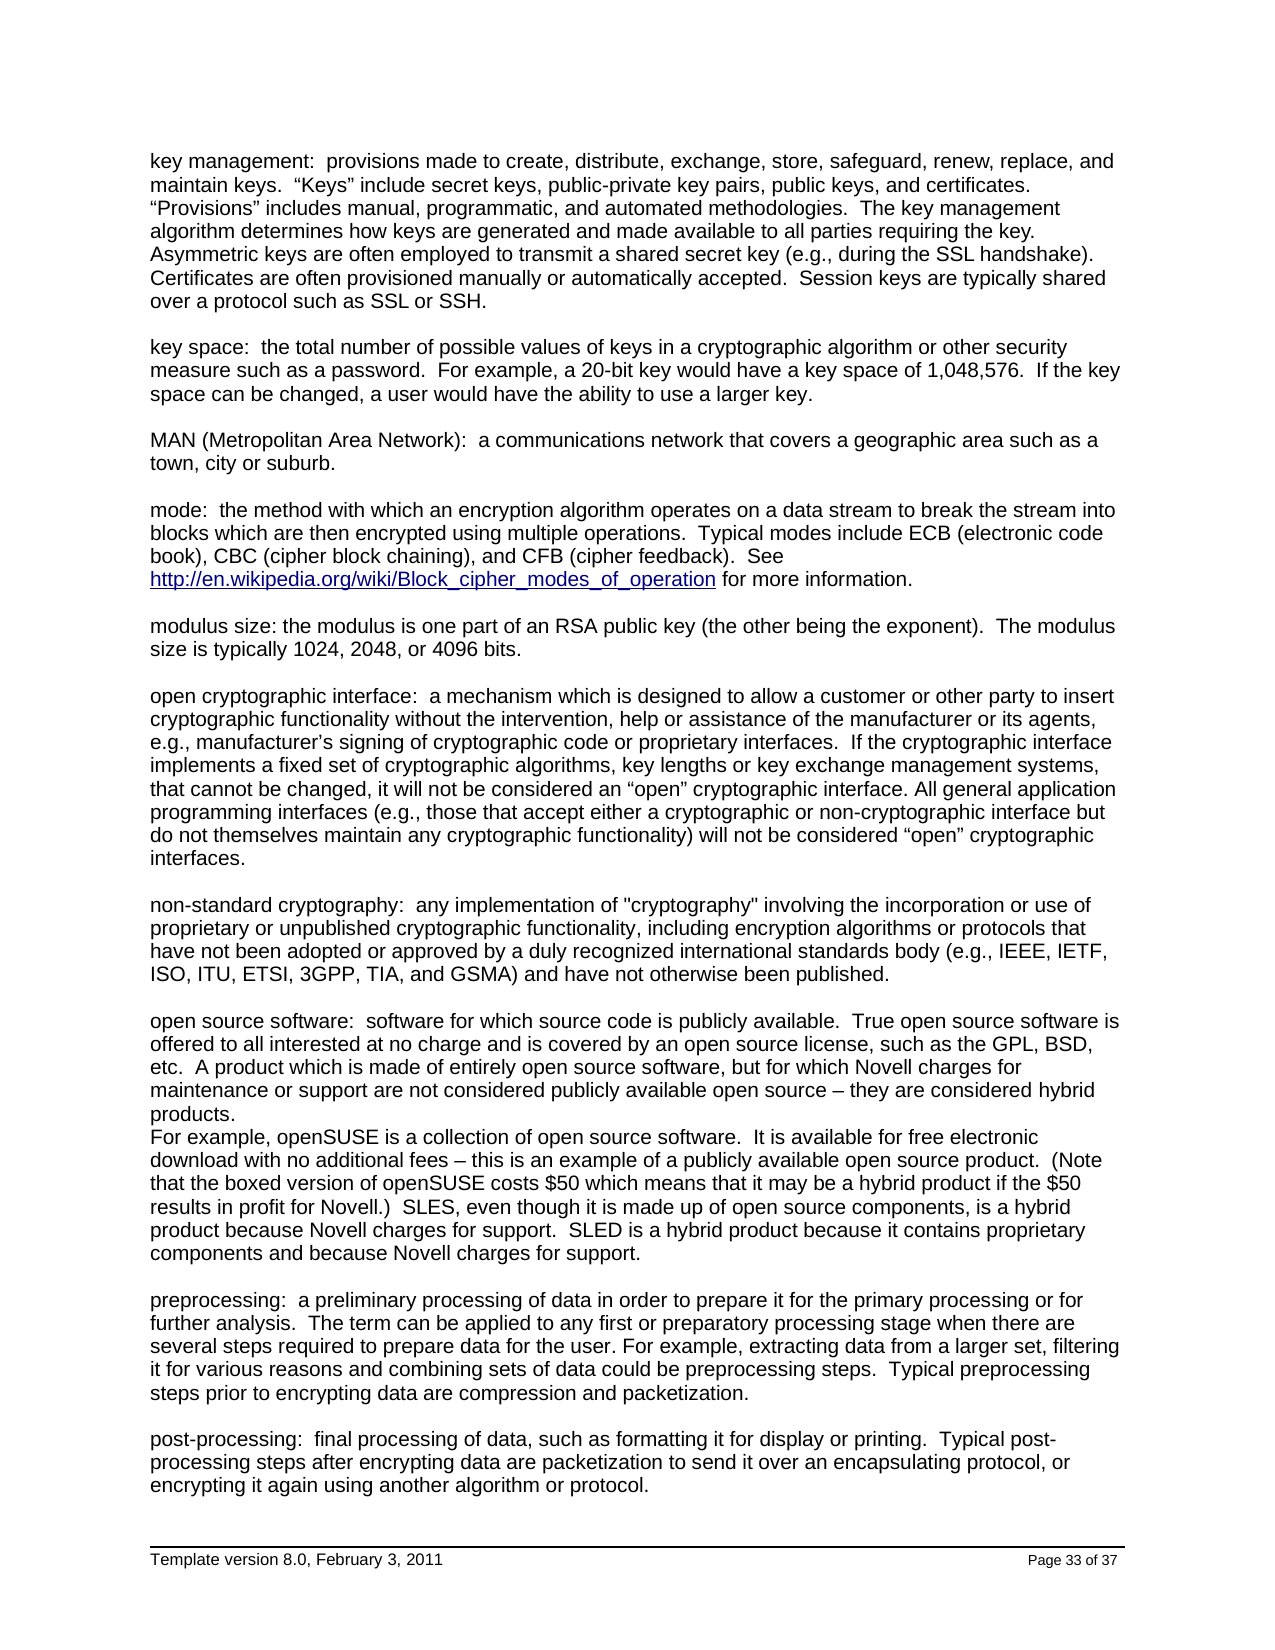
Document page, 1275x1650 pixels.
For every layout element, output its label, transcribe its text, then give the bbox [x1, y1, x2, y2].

text For example, openSUSE is a collection of open source software. It is available for free electronic download with no additional fees – this is an example of a publicly available open source product. (Note that the boxed version of openSUSE costs $50 which means that it may be a hybrid product if the $50 results in profit for Novell.) SLES, even though it is made up of open source components, is a hybrid product because Novell charges for support. SLED is a hybrid product because it contains proprietary components and because Novell charges for support. [150, 1126, 1125, 1265]
text preprocessing: a preliminary processing of data in order to prepare it for the primary processing or for further analysis. The term can be applied to any first or preparatory processing stage when there are several steps required to prepare data for the user. For example, extracting data from a larger set, filtering it for various reasons and combining sets of data could be preprocessing steps. Typical preprocessing steps prior to encrypting data are compression and packetization. [150, 1288, 1125, 1404]
text open cryptographic interface: a mechanism which is designed to allow a customer or other party to insert cryptographic functionality without the intervention, help or assistance of the manufacturer or its agents, e.g., manufacturer’s signing of cryptographic code or proprietary interfaces. If the cryptographic interface implements a fixed set of cryptographic algorithms, key lengths or key exchange management systems, that cannot be changed, it will not be considered an “open” cryptographic interface. All general application programming interfaces (e.g., those that accept either a cryptographic or non-cryptographic interface but do not themselves maintain any cryptographic functionality) will not be considered “open” cryptographic interfaces. [150, 684, 1125, 870]
text mode: the method with which an encryption algorithm operates on a data stream to break the stream into blocks which are then encrypted using multiple operations. Typical modes include ECB (electronic code book), CBC (cipher block chaining), and CFB (cipher feedback). See http://en.wikipedia.org/wiki/Block_cipher_modes_of_operation for more information. [150, 498, 1125, 591]
text key space: the total number of possible values of keys in a cryptographic algorithm or other security measure such as a password. For example, a 20-bit key would have a key space of 1,048,576. If the key space can be changed, a user would have the ability to use a larger key. [150, 336, 1125, 406]
text MAN (Metropolitan Area Network): a communications network that covers a geographic area such as a town, city or suburb. [150, 429, 1125, 475]
text non-standard cryptography: any implementation of "cryptography" involving the incorporation or use of proprietary or unpublished cryptographic functionality, including encryption algorithms or protocols that have not been adopted or approved by a duly recognized international standards body (e.g., IEEE, IETF, ISO, ITU, ETSI, 3GPP, TIA, and GSMA) and have not otherwise been published. [150, 893, 1125, 986]
text post-processing: final processing of data, such as formatting it for display or printing. Typical post-processing steps after encrypting data are packetization to send it over an encapsulating protocol, or encrypting it again using another algorithm or protocol. [150, 1428, 1125, 1497]
subtitle key management: provisions made to create, distribute, exchange, store, safeguard, renew, replace, and maintain keys. “Keys” include secret keys, public-private key pairs, public keys, and certificates. “Provisions” includes manual, programmatic, and automated methodologies. The key management algorithm determines how keys are generated and made available to all parties requiring the key. Asymmetric keys are often employed to transmit a shared secret key (e.g., during the SSL handshake). Certificates are often provisioned manually or automatically accepted. Session keys are typically shared over a protocol such as SSL or SSH. [150, 150, 1125, 313]
text open source software: software for which source code is publicly available. True open source software is offered to all interested at no charge and is covered by an open source license, such as the GPL, BSD, etc. A product which is made of entirely open source software, but for which Novell charges for maintenance or support are not considered publicly available open source – they are considered hybrid products. [150, 1009, 1125, 1126]
text modulus size: the modulus is one part of an RSA public key (the other being the exponent). The modulus size is typically 1024, 2048, or 4096 bits. [150, 614, 1125, 661]
